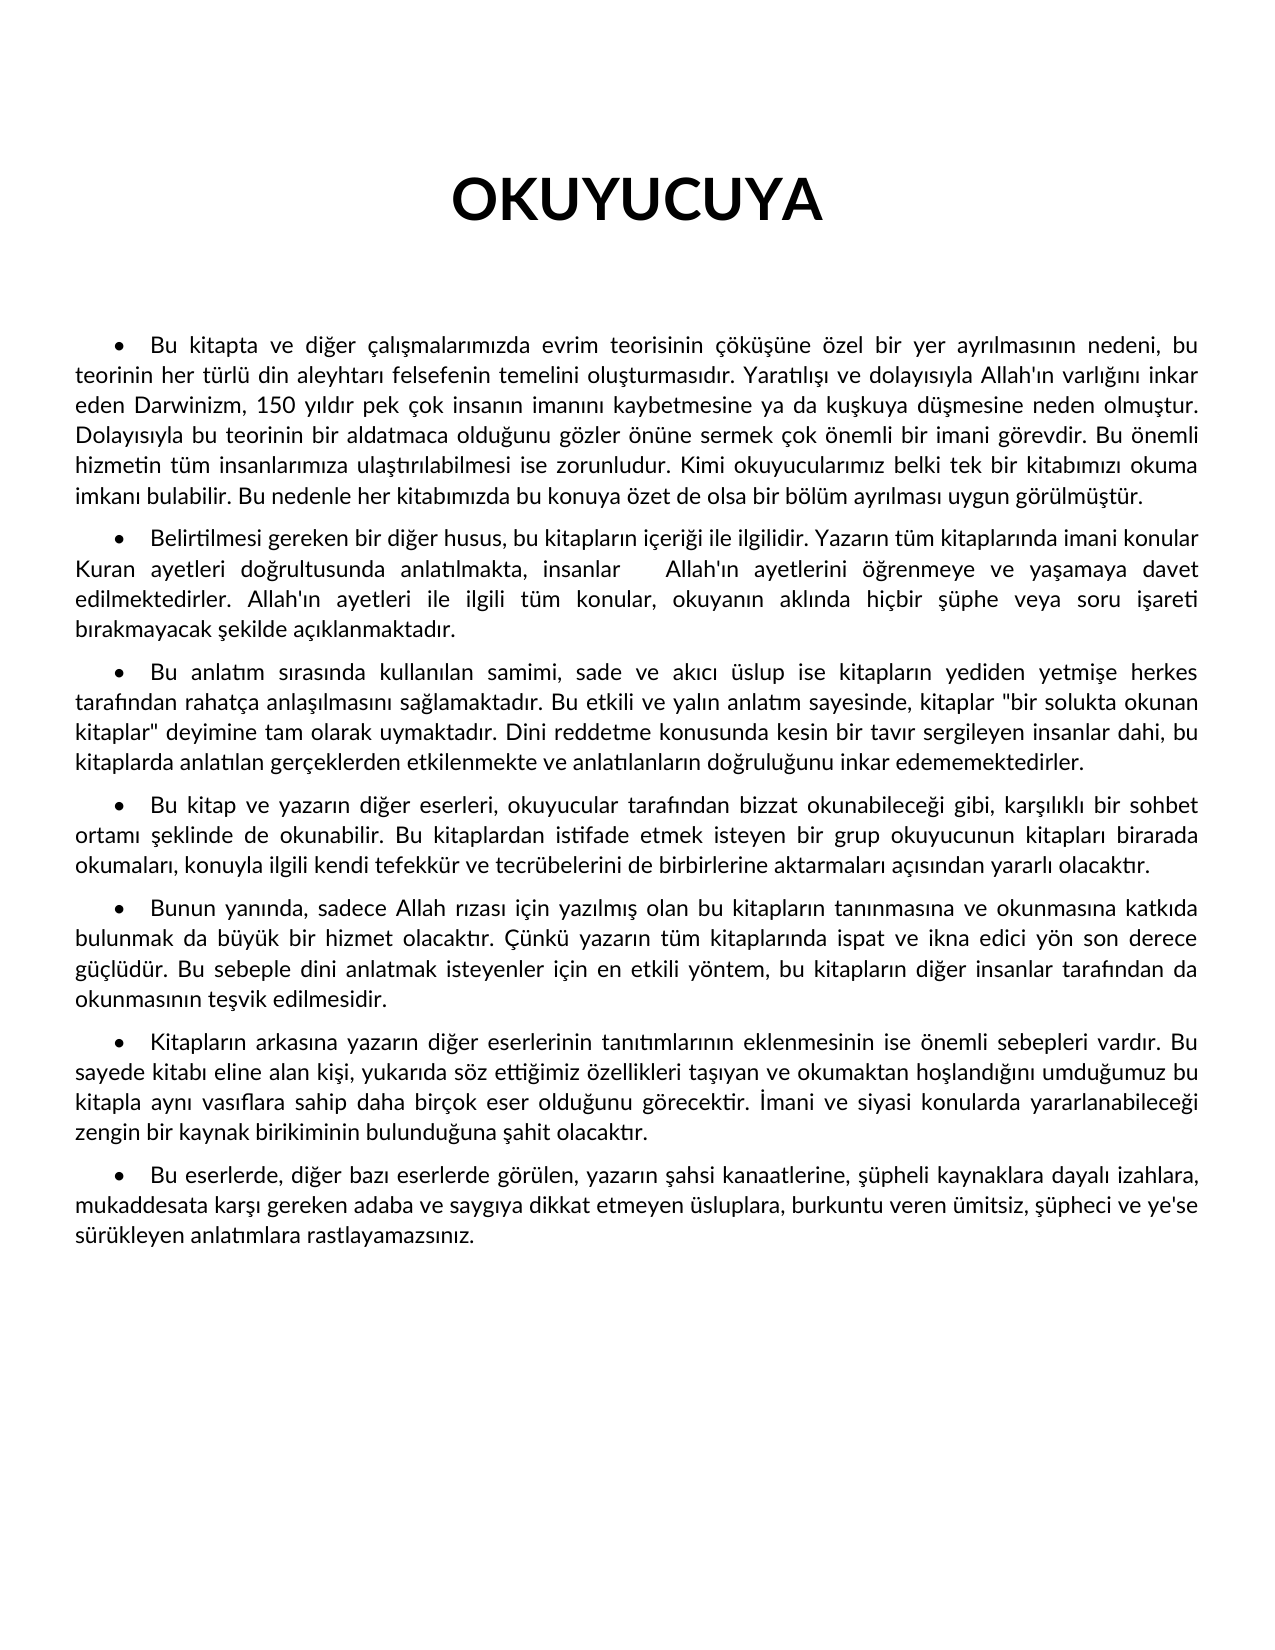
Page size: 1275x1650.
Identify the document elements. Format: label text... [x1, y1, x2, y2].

text • Bu kitap ve yazarın diğer eserleri, okuyucular tarafından bizzat okunabileceği gibi, karşılıklı bir sohbet ortamı şeklinde de okunabilir. Bu kitaplardan istifade etmek isteyen bir grup okuyucunun kitapları birarada okumaları, konuyla ilgili kendi tefekkür ve tecrübelerini de birbirlerine aktarmaları açısından yararlı olacaktır. [75, 791, 1200, 879]
text • Kitapların arkasına yazarın diğer eserlerinin tanıtımlarının eklenmesinin ise önemli sebepleri vardır. Bu sayede kitabı eline alan kişi, yukarıda söz ettiğimiz özellikleri taşıyan ve okumaktan hoşlandığını umduğumuz bu kitapla aynı vasıflara sahip daha birçok eser olduğunu görecektir. İmani ve siyasi konularda yararlanabileceği zengin bir kaynak birikiminin bulunduğuna şahit olacaktır. [75, 1027, 1200, 1145]
text • Bu eserlerde, diğer bazı eserlerde görülen, yazarın şahsi kanaatlerine, şüpheli kaynaklara dayalı izahlara, mukaddesata karşı gereken adaba ve saygıya dikkat etmeyen üsluplara, burkuntu veren ümitsiz, şüpheci ve ye'se sürükleyen anlatımlara rastlayamazsınız. [75, 1161, 1200, 1248]
text • Bu kitapta ve diğer çalışmalarımızda evrim teorisinin çöküşüne özel bir yer ayrılmasının nedeni, bu teorinin her türlü din aleyhtarı felsefenin temelini oluşturmasıdır. Yaratılışı ve dolayısıyla Allah'ın varlığını inkar eden Darwinizm, 150 yıldır pek çok insanın imanını kaybetmesine ya da kuşkuya düşmesine neden olmuştur. Dolayısıyla bu teorinin bir aldatmaca olduğunu gözler önüne sermek çok önemli bir imani görevdir. Bu önemli hizmetin tüm insanlarımıza ulaştırılabilmesi ise zorunludur. Kimi okuyucularımız belki tek bir kitabımızı okuma imkanı bulabilir. Bu nedenle her kitabımızda bu konuya özet de olsa bir bölüm ayrılması uygun görülmüştür. [75, 330, 1200, 509]
subtitle OKUYUCUYA [75, 162, 1200, 232]
text • Bu anlatım sırasında kullanılan samimi, sade ve akıcı üslup ise kitapların yediden yetmişe herkes tarafından rahatça anlaşılmasını sağlamaktadır. Bu etkili ve yalın anlatım sayesinde, kitaplar "bir solukta okunan kitaplar" deyimine tam olarak uymaktadır. Dini reddetme konusunda kesin bir tavır sergileyen insanlar dahi, bu kitaplarda anlatılan gerçeklerden etkilenmekte ve anlatılanların doğruluğunu inkar edememektedirler. [75, 657, 1200, 776]
text • Belirtilmesi gereken bir diğer husus, bu kitapların içeriği ile ilgilidir. Yazarın tüm kitaplarında imani konular Kuran ayetleri doğrultusunda anlatılmakta, insanlar Allah'ın ayetlerini öğrenmeye ve yaşamaya davet edilmektedirler. Allah'ın ayetleri ile ilgili tüm konular, okuyanın aklında hiçbir şüphe veya soru işareti bırakmayacak şekilde açıklanmaktadır. [75, 524, 1200, 642]
text • Bunun yanında, sadece Allah rızası için yazılmış olan bu kitapların tanınmasına ve okunmasına katkıda bulunmak da büyük bir hizmet olacaktır. Çünkü yazarın tüm kitaplarında ispat ve ikna edici yön son derece güçlüdür. Bu sebeple dini anlatmak isteyenler için en etkili yöntem, bu kitapların diğer insanlar tarafından da okunmasının teşvik edilmesidir. [75, 894, 1200, 1012]
